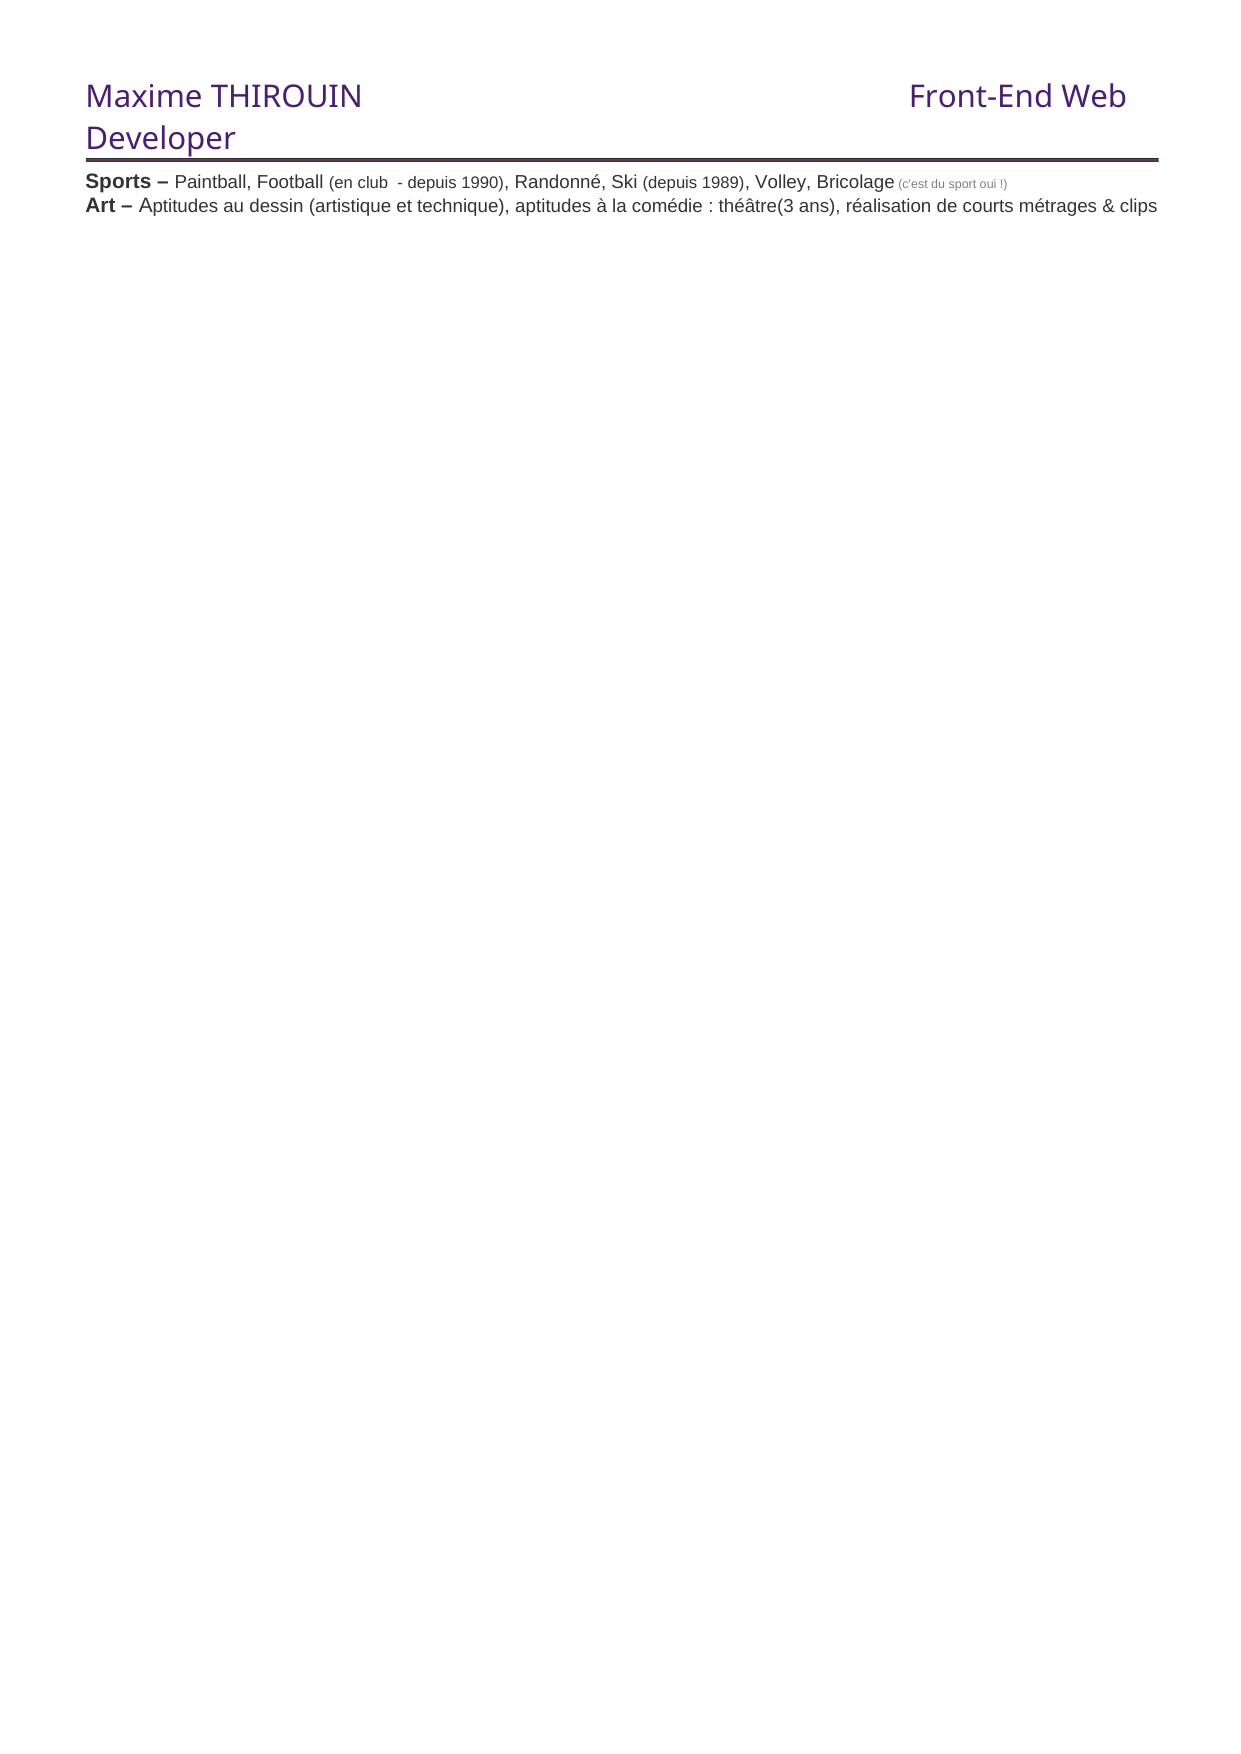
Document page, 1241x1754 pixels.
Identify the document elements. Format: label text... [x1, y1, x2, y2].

text Sports – Paintball, Football (en club - depuis 1990), Randonné, Ski (depuis 1989), Volley, Bricolage (c'est du sport oui !) Art – Aptitudes au dessin (artistique et technique), aptitudes à la comédie : théâtre(3 ans), réalisation de courts métrages & clips [85, 169, 1158, 217]
picture [86, 158, 1159, 164]
